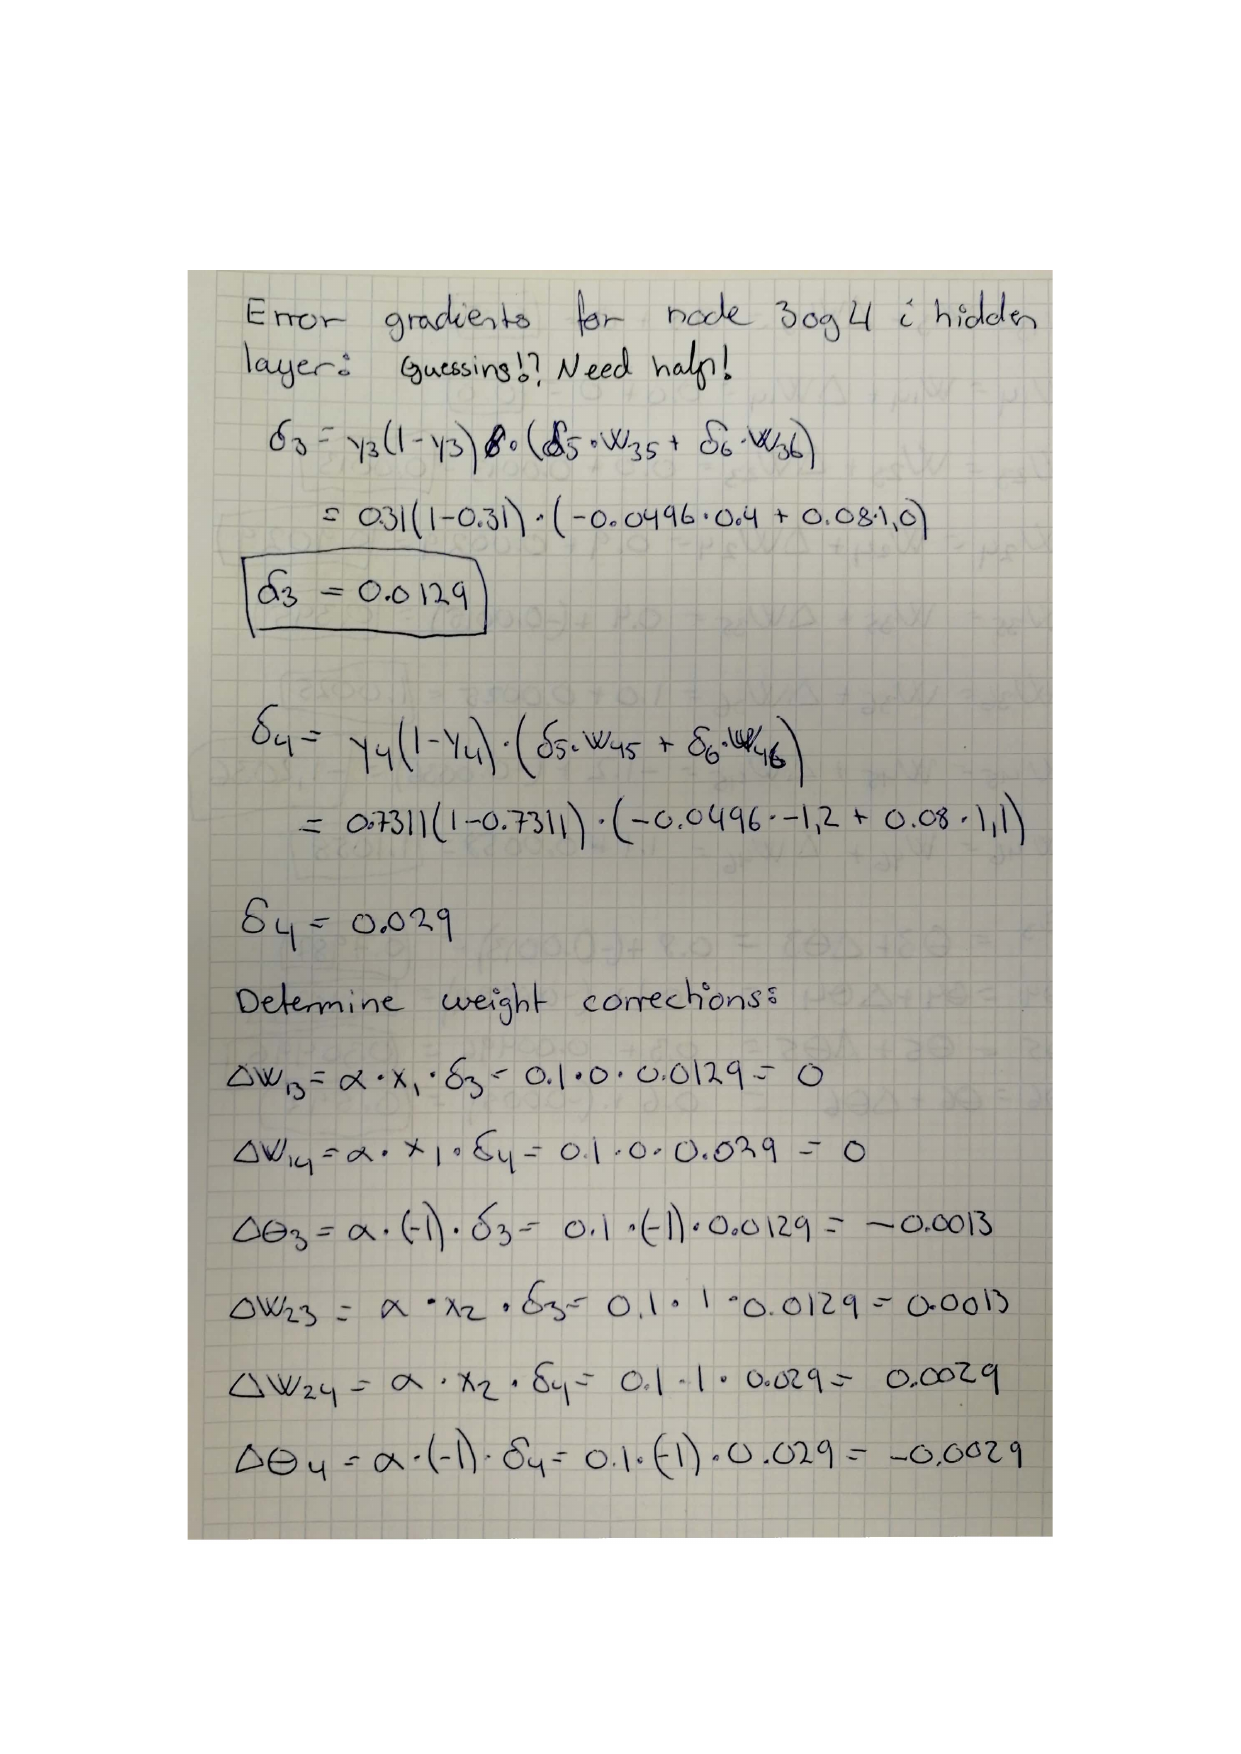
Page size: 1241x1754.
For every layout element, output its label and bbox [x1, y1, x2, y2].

picture [187, 270, 1053, 1544]
